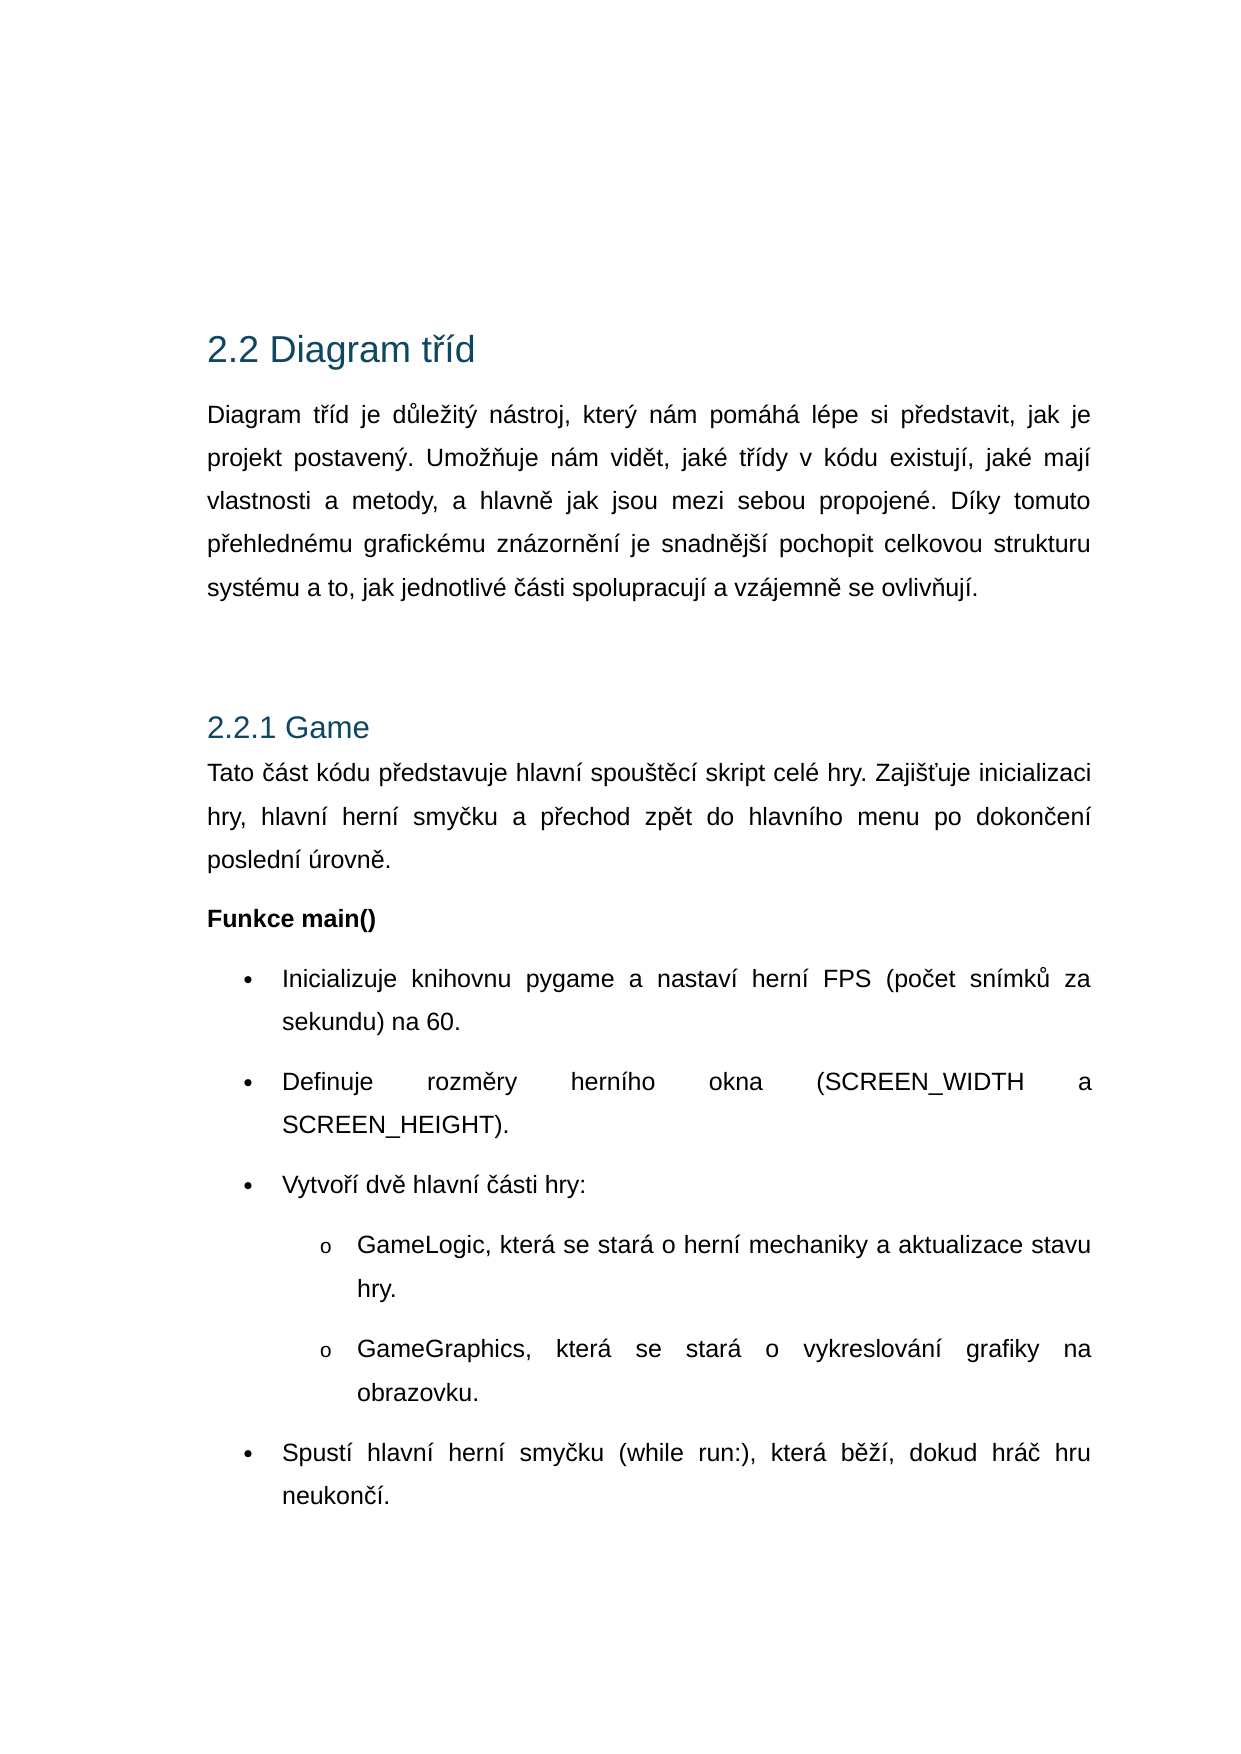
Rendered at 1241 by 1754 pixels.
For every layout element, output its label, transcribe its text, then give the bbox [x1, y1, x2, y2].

list Spustí hlavní herní smyčku (while run:), která běží, dokud hráč hru neukončí. [244, 1438, 1092, 1509]
text Tato část kódu představuje hlavní spouštěcí skript celé hry. Zajišťuje inicializaci hry, hlavní herní smyčku a přechod zpět do hlavního menu po dokončení poslední úrovně. [207, 758, 1092, 873]
text Diagram tříd je důležitý nástroj, který nám pomáhá lépe si představit, jak je projekt postavený. Umožňuje nám vidět, jaké třídy v kódu existují, jaké mají vlastnosti a metody, a hlavně jak jsou mezi sebou propojené. Díky tomuto přehlednému grafickému znázornění je snadnější pochopit celkovou strukturu systému a to, jak jednotlivé části spolupracují a vzájemně se ovlivňují. [207, 400, 1092, 601]
list Inicializuje knihovnu pygame a nastaví herní FPS (počet snímků za sekundu) na 60. [244, 964, 1092, 1036]
list Definuje rozměry herního okna (SCREEN_WIDTH a SCREEN_HEIGHT). [244, 1067, 1092, 1139]
list GameGraphics, která se stará o vykreslování grafiky na obrazovku. [319, 1334, 1092, 1407]
list Vytvoří dvě hlavní části hry: [244, 1170, 1092, 1199]
text Funkce main() [207, 904, 1092, 933]
subtitle 2.2 Diagram tříd [207, 327, 1092, 370]
subtitle 2.2.1 Game [207, 709, 1092, 745]
list GameLogic, která se stará o herní mechaniky a aktualizace stavu hry. [319, 1230, 1092, 1303]
